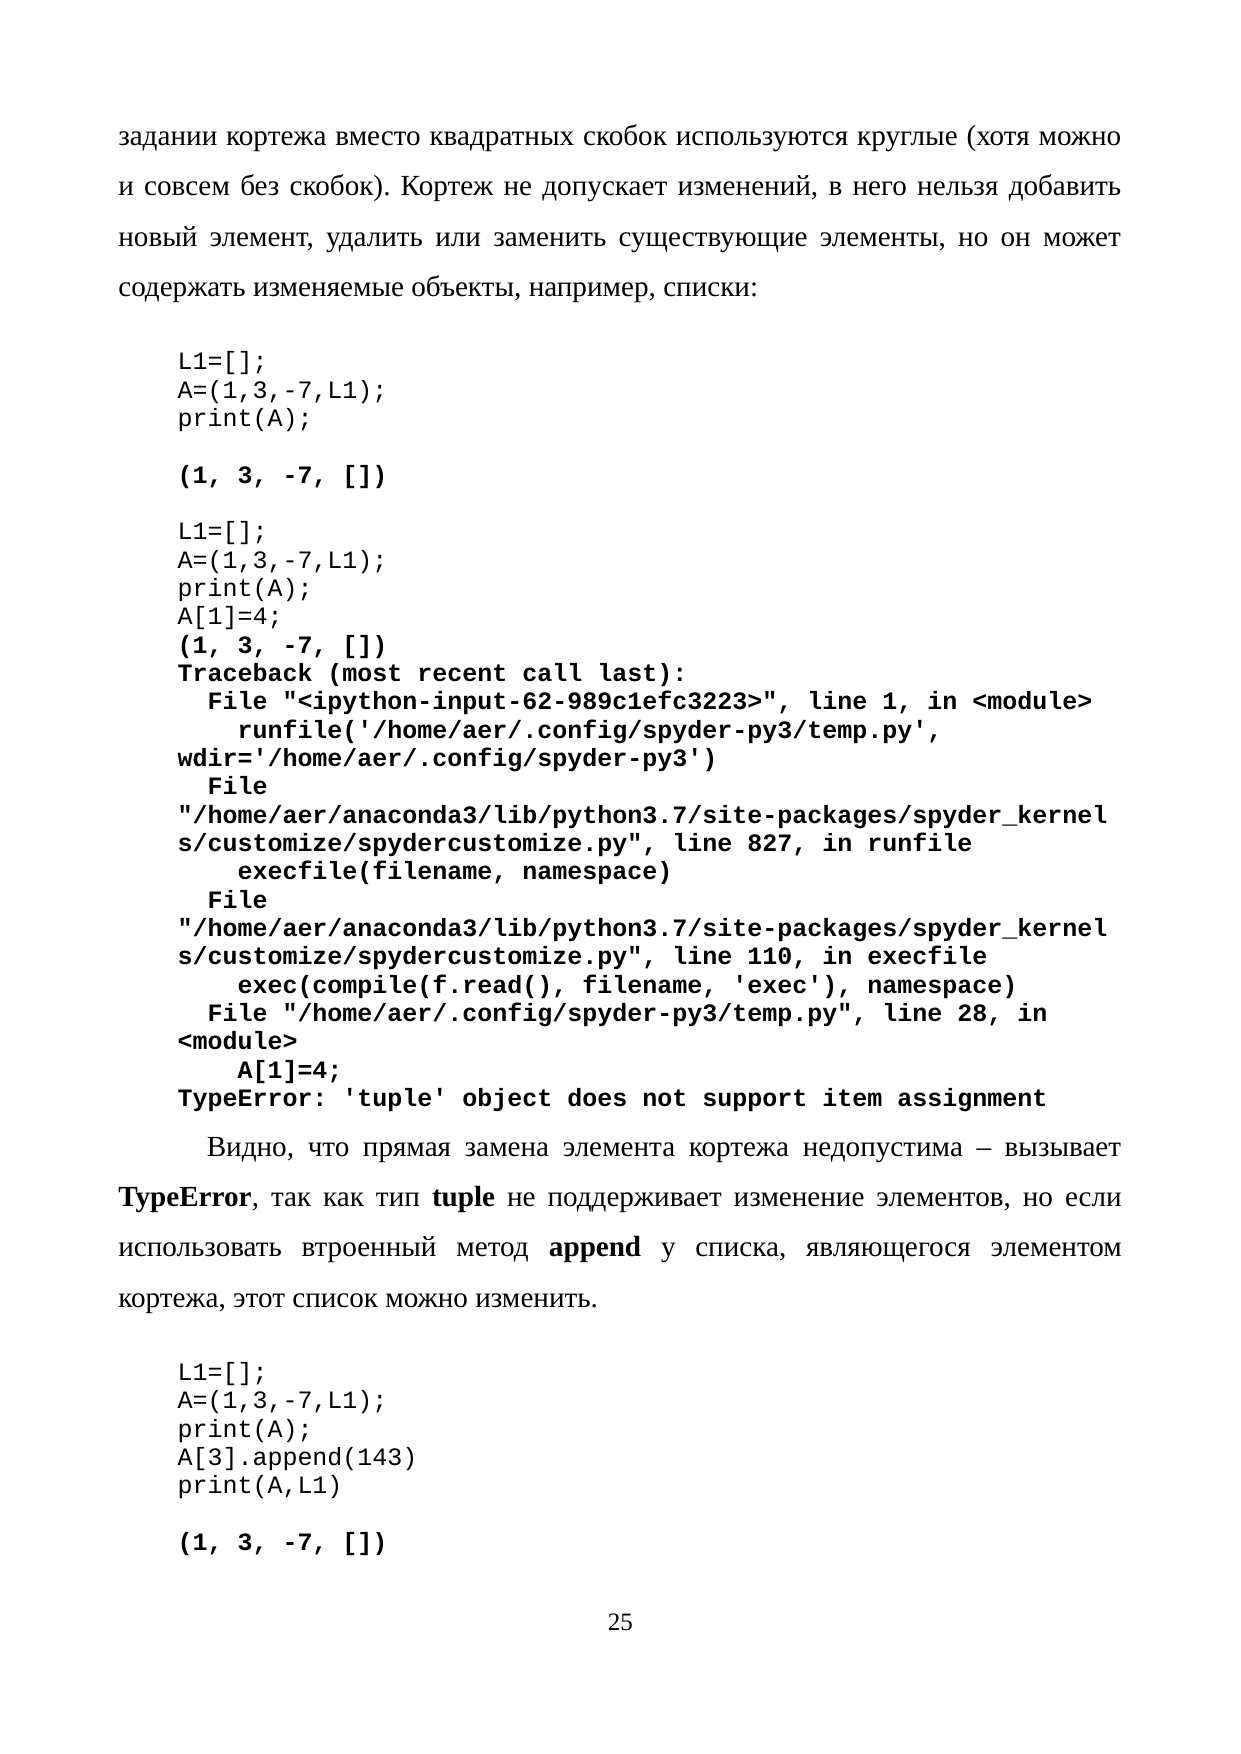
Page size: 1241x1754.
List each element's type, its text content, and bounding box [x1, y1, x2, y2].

text File "/home/aer/anaconda3/lib/python3.7/site-packages/spyder_kernels/customize/spydercustomize.py", line 110, in execfile [177, 887, 1122, 972]
text (1, 3, -7, []) [177, 462, 1122, 491]
text print(A); [177, 1416, 1122, 1444]
text Traceback (most recent call last): [177, 661, 1122, 689]
text задании кортежа вместо квадратных скобок используются круглые (хотя можно и совсем без скобок). Кортеж не допускает изменений, в него нельзя добавить новый элемент, удалить или заменить существующие элементы, но он может содержать изменяемые объекты, например, списки: [118, 118, 1122, 303]
text TypeError: 'tuple' object does not support item assignment [177, 1086, 1122, 1114]
text (1, 3, -7, []) [177, 1529, 1122, 1558]
text A[3].append(143) [177, 1444, 1122, 1473]
text print(A); [177, 406, 1122, 434]
text A=(1,3,-7,L1); [177, 547, 1122, 576]
text print(A,L1) [177, 1473, 1122, 1501]
text File "/home/aer/.config/spyder-py3/temp.py", line 28, in <module> [177, 1001, 1122, 1057]
text L1=[]; [177, 349, 1122, 377]
text L1=[]; [177, 1359, 1122, 1388]
text File "/home/aer/anaconda3/lib/python3.7/site-packages/spyder_kernels/customize/spydercustomize.py", line 827, in runfile [177, 774, 1122, 859]
text File "<ipython-input-62-989c1efc3223>", line 1, in <module> [177, 689, 1122, 717]
text runfile('/home/aer/.config/spyder-py3/temp.py', wdir='/home/aer/.config/spyder-py3') [177, 717, 1122, 774]
text print(A); [177, 576, 1122, 604]
text (1, 3, -7, []) [177, 632, 1122, 661]
text A=(1,3,-7,L1); [177, 1388, 1122, 1416]
text A[1]=4; [177, 604, 1122, 632]
text A[1]=4; [177, 1057, 1122, 1086]
text exec(compile(f.read(), filename, 'exec'), namespace) [177, 972, 1122, 1001]
text A=(1,3,-7,L1); [177, 377, 1122, 406]
text execfile(filename, namespace) [177, 859, 1122, 887]
text Видно, что прямая замена элемента кортежа недопустима – вызывает TypeError, так как тип tuple не поддерживает изменение элементов, но если использовать втроенный метод append у списка, являющегося элементом кортежа, этот список можно изменить. [118, 1129, 1122, 1313]
text L1=[]; [177, 519, 1122, 547]
